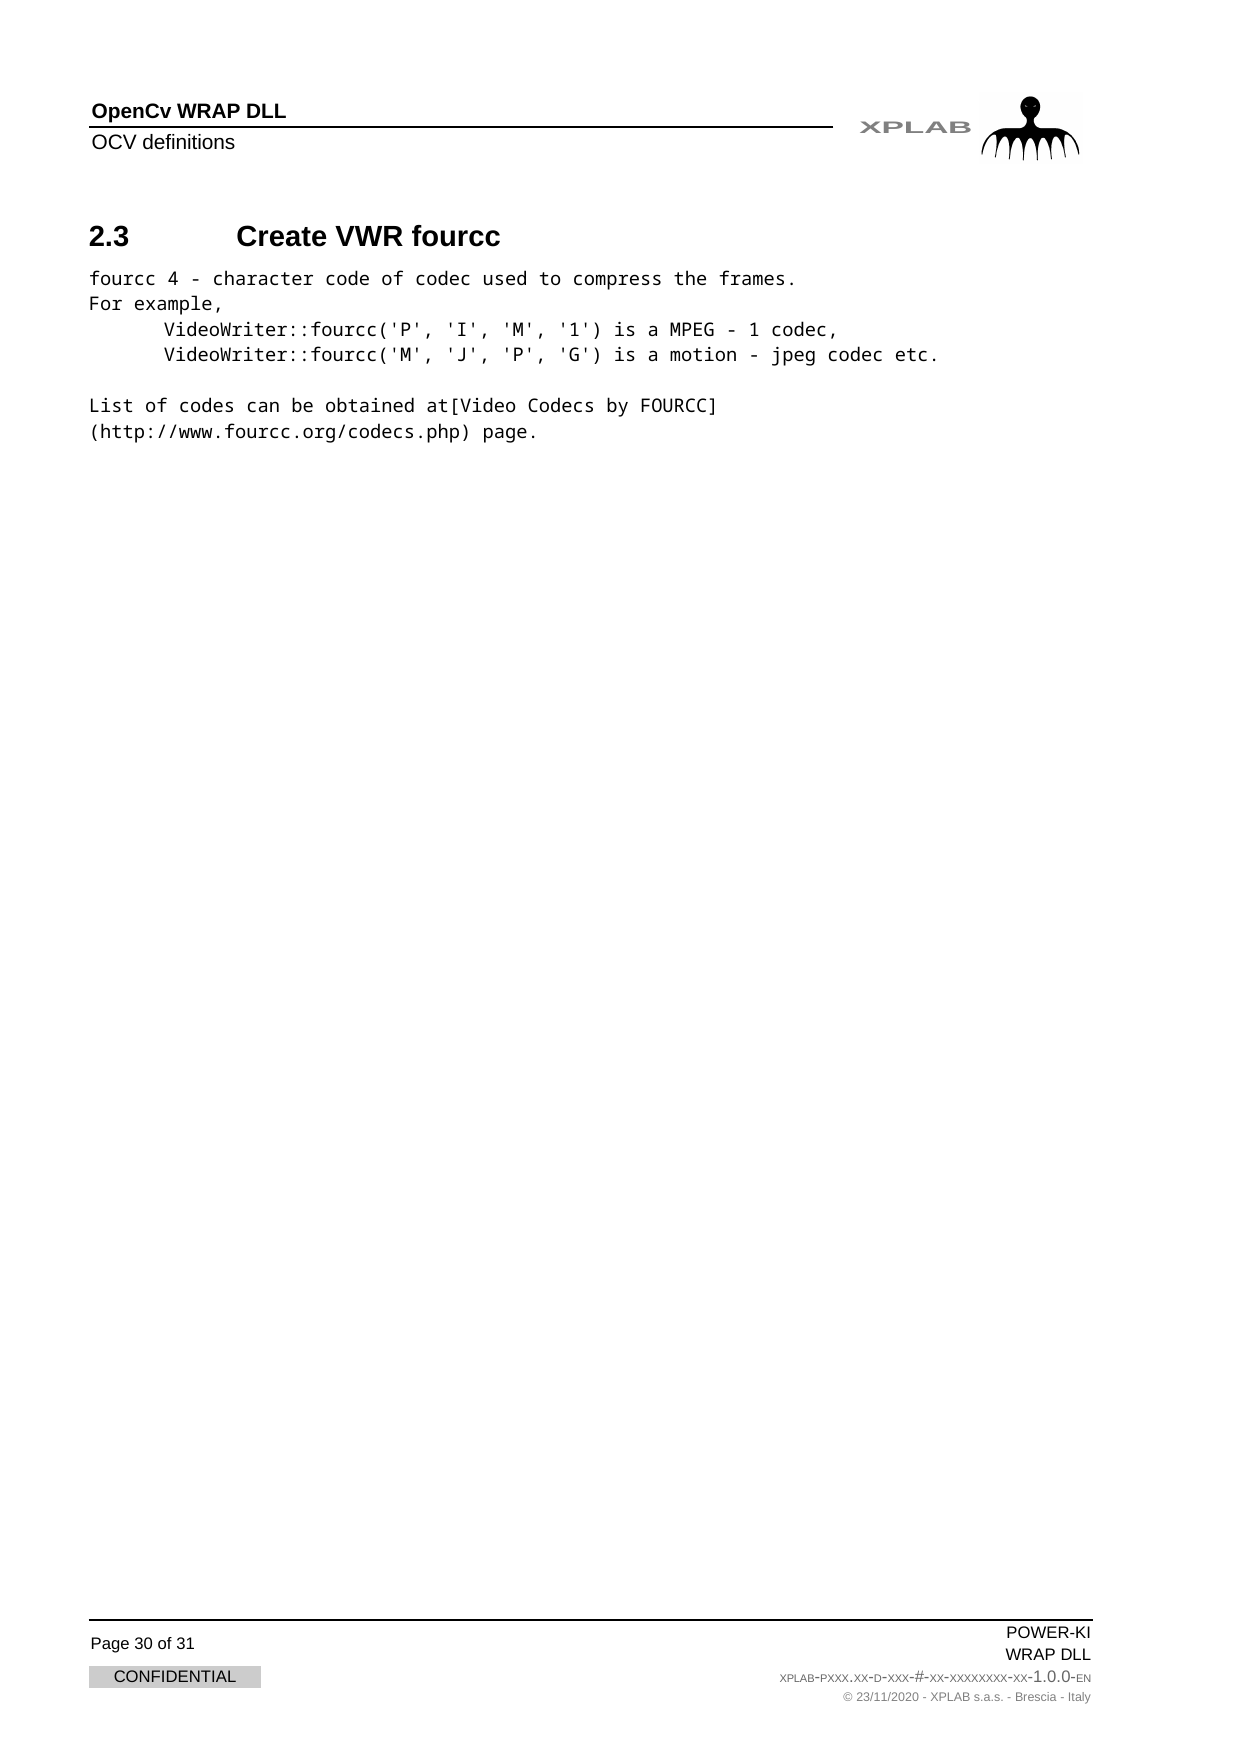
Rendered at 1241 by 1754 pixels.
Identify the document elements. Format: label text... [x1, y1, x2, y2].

text For example, [88, 291, 1093, 316]
text VideoWriter::fourcc('M', 'J', 'P', 'G') is a motion - jpeg codec etc. [88, 342, 1093, 367]
text fourcc 4 - character code of codec used to compress the frames. [88, 265, 1093, 291]
text VideoWriter::fourcc('P', 'I', 'M', '1') is a MPEG - 1 codec, [88, 316, 1093, 342]
subtitle Create VWR fourcc [88, 220, 1093, 252]
text List of codes can be obtained at[Video Codecs by FOURCC] (http://www.fourcc.org/codecs.php) page. [88, 393, 1093, 444]
picture [978, 92, 1083, 164]
